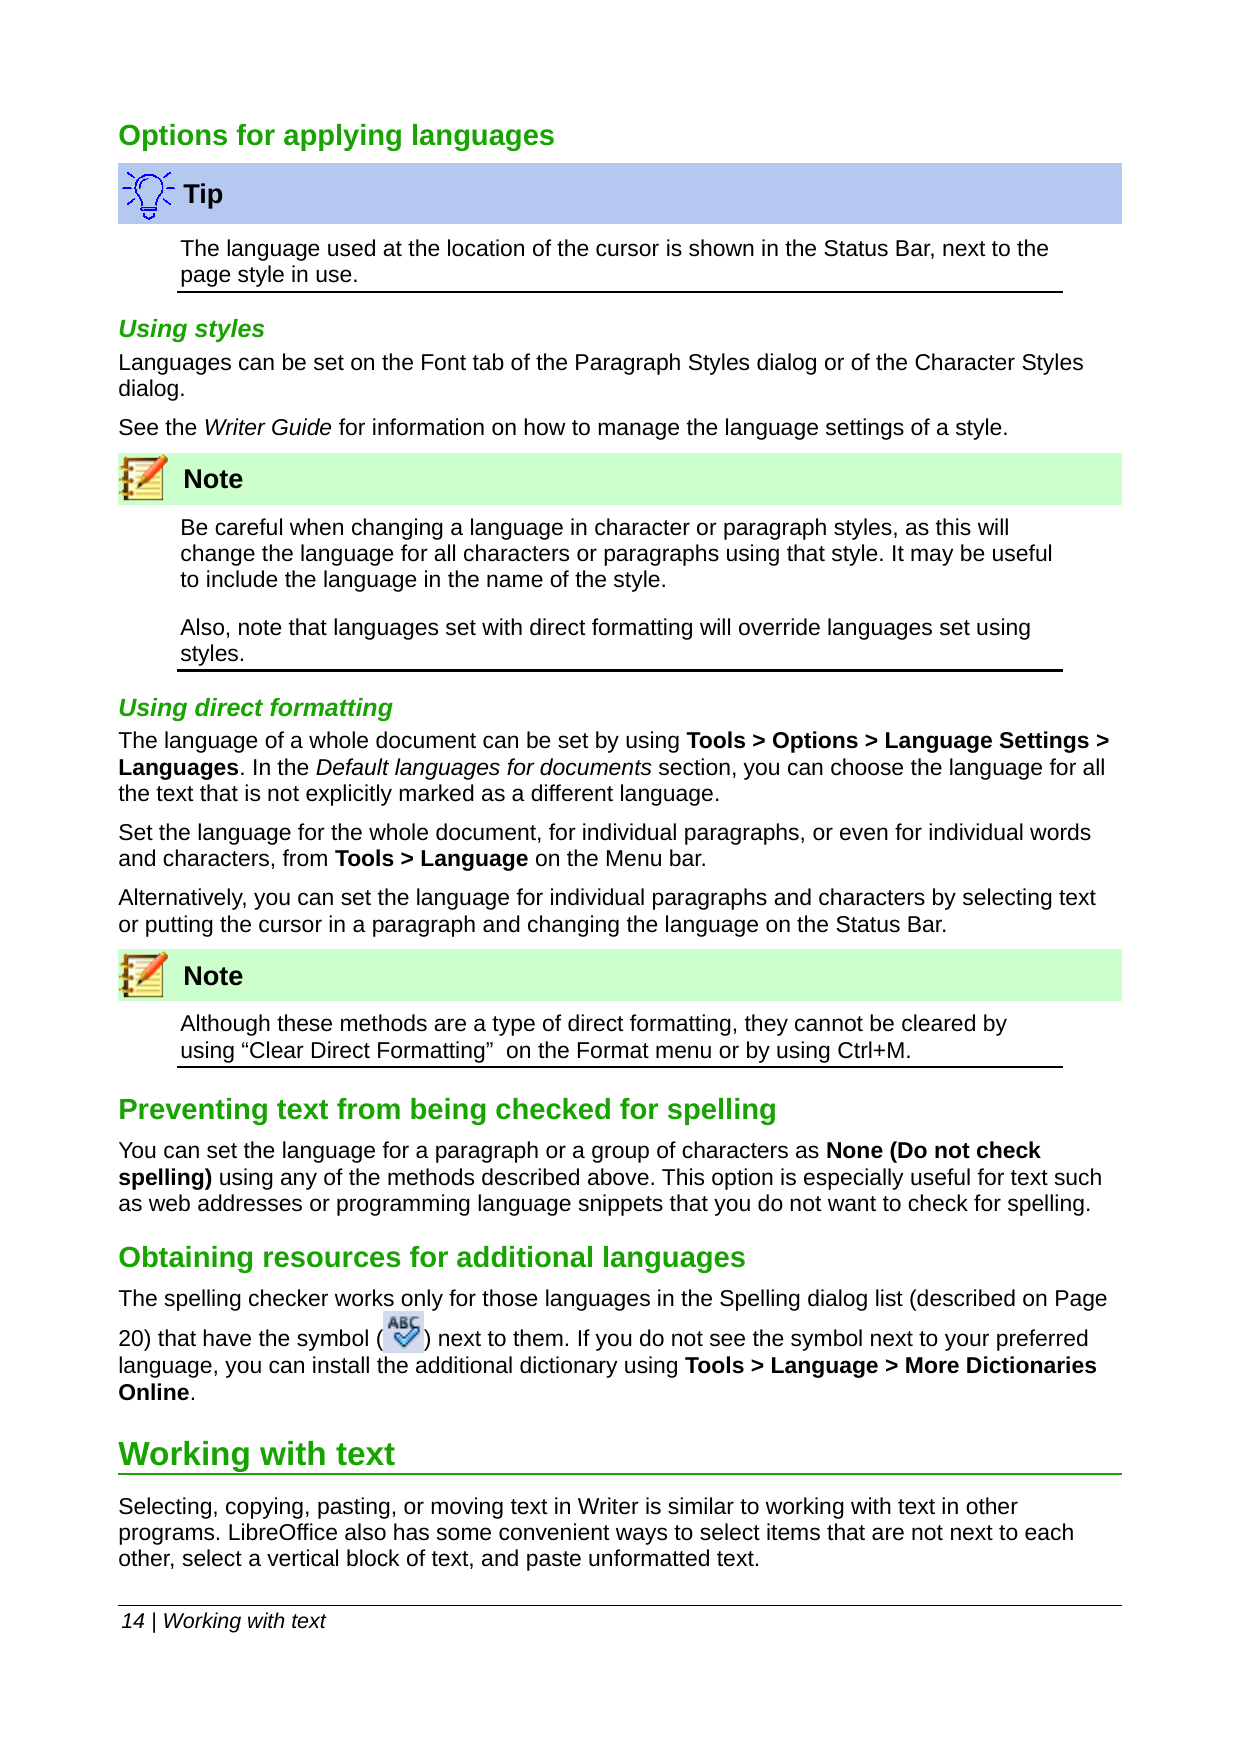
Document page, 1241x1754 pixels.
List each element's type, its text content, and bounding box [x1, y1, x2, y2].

picture [119, 950, 170, 1001]
subtitle Working with text [118, 1434, 1122, 1473]
picture [119, 164, 179, 224]
text Although these methods are a type of direct formatting, they cannot be cleared by using “Clear Direct Formatting” on the Format menu or by using Ctrl+M. [177, 1007, 1063, 1066]
subtitle Obtaining resources for additional languages [118, 1240, 1122, 1273]
subtitle Options for applying languages [118, 118, 1122, 152]
text You can set the language for a paragraph or a group of characters as None (Do not check spelling) using any of the methods described above. This option is especially useful for text such as web addresses or programming language snippets that you do not want to check for spelling. [118, 1137, 1122, 1216]
subtitle Tip [118, 163, 1122, 224]
text Selecting, copying, pasting, or moving text in Writer is similar to working with text in other programs. LibreOffice also has some convenient ways to select items that are not next to each other, select a vertical block of text, and paste unformatted text. [118, 1493, 1122, 1572]
text The language used at the location of the cursor is shown in the Status Bar, next to the page style in use. [177, 232, 1063, 291]
subtitle Note [118, 949, 1122, 1001]
text Alternatively, you can set the language for individual paragraphs and characters by selecting text or putting the cursor in a paragraph and changing the language on the Status Bar. [118, 884, 1122, 937]
text The language of a whole document can be set by using Tools > Options > Language Settings > Languages. In the Default languages for documents section, you can choose the language for all the text that is not explicitly marked as a different language. [118, 727, 1122, 806]
picture [383, 1311, 424, 1353]
subtitle Using direct formatting [118, 693, 1122, 721]
picture [119, 453, 170, 504]
text Also, note that languages set with direct formatting will override languages set using styles. [177, 611, 1063, 669]
text See the Writer Guide for information on how to manage the language settings of a style. [118, 414, 1122, 440]
text Set the language for the whole document, for individual paragraphs, or even for individual words and characters, from Tools > Language on the Menu bar. [118, 819, 1122, 872]
text Languages can be set on the Font tab of the Paragraph Styles dialog or of the Character Styles dialog. [118, 349, 1122, 401]
subtitle Using styles [118, 314, 1122, 343]
text The spelling checker works only for those languages in the Spelling dialog list (described on Page 20) that have the symbol () next to them. If you do not see the symbol next to your preferred language, you can install the additional dictionary using Tools > Language > More Dictionaries Online. [118, 1285, 1122, 1405]
subtitle Preventing text from being checked for spelling [118, 1092, 1122, 1125]
subtitle Note [118, 453, 1122, 505]
text Be careful when changing a language in character or paragraph styles, as this will change the language for all characters or paragraphs using that style. It may be useful to include the language in the name of the style. [177, 511, 1063, 593]
